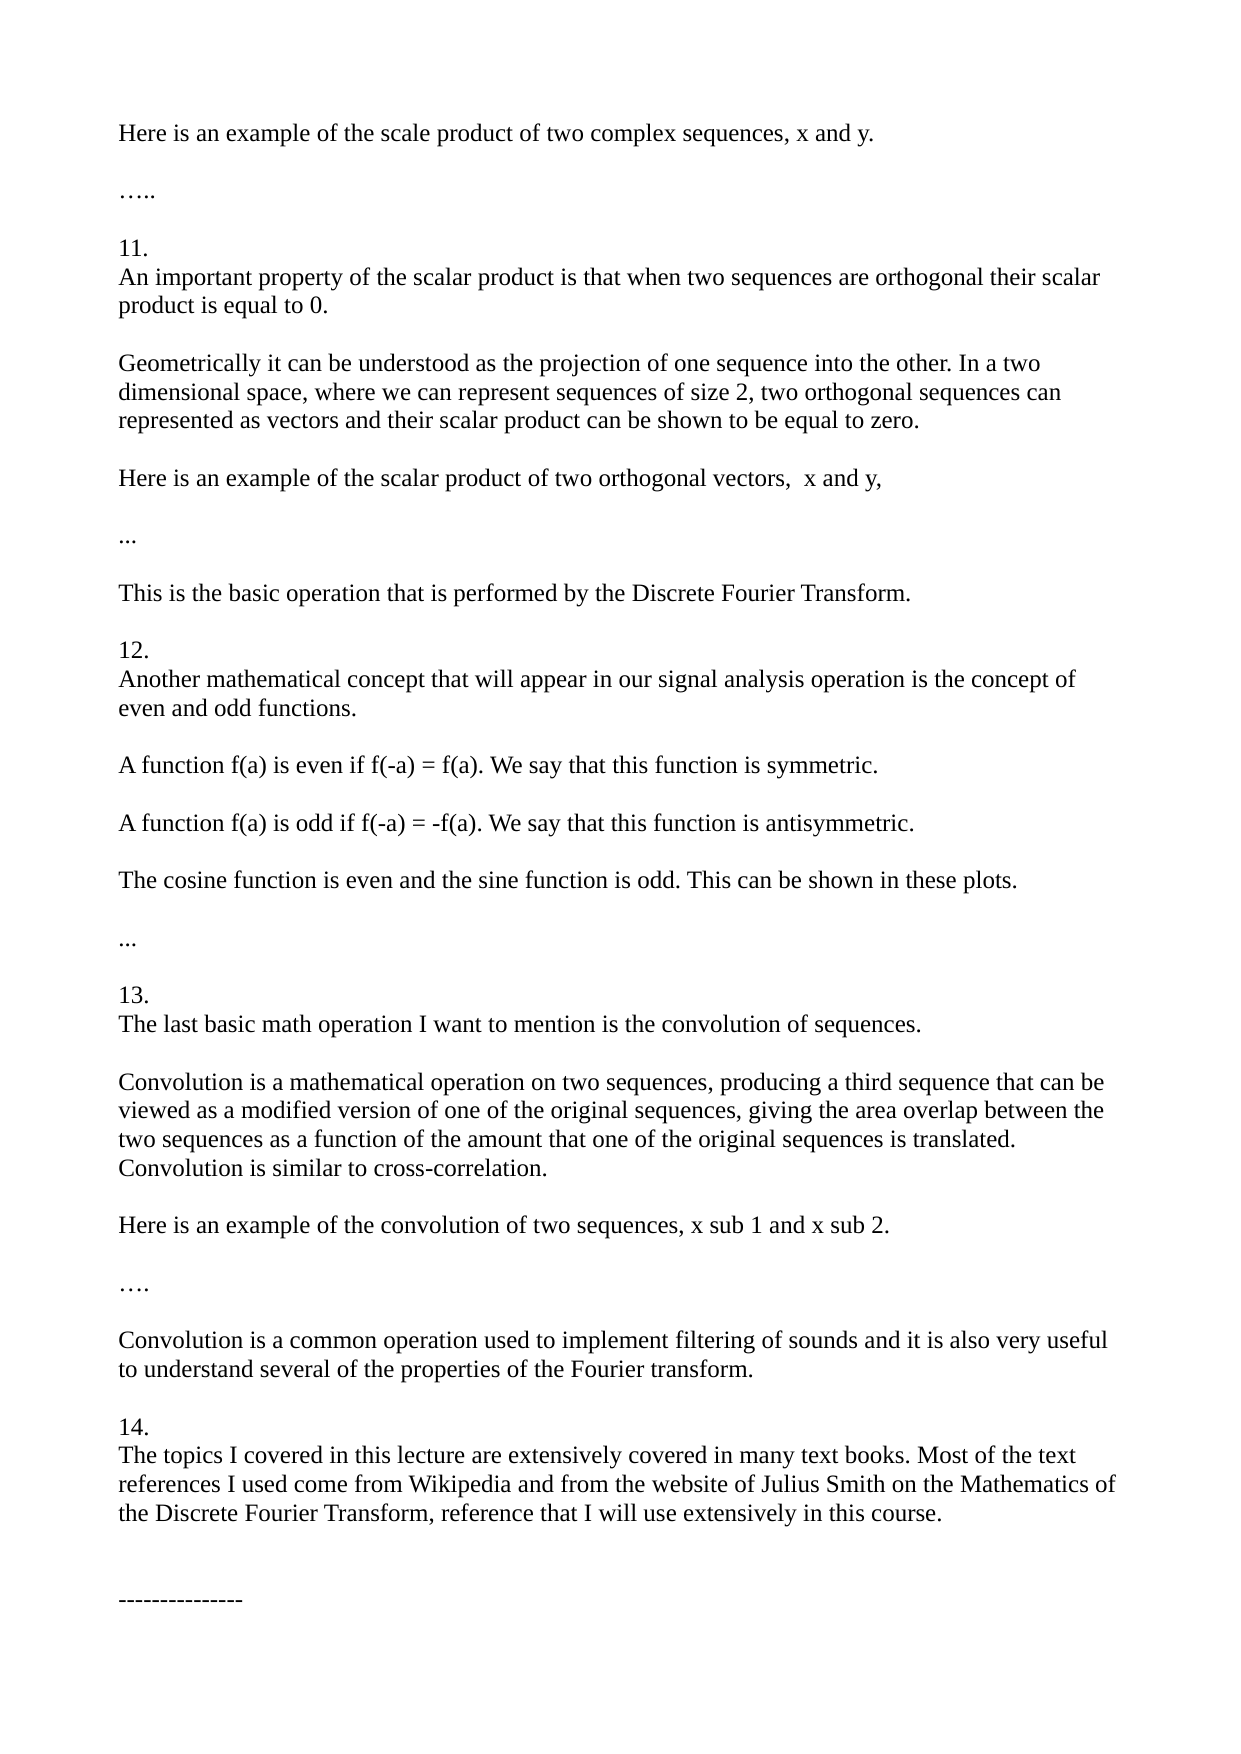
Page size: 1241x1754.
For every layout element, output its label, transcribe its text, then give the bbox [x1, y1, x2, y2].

text This is the basic operation that is performed by the Discrete Fourier Transform. [118, 578, 1122, 607]
text Here is an example of the convolution of two sequences, x sub 1 and x sub 2. [118, 1211, 1122, 1239]
text Geometrically it can be understood as the projection of one sequence into the other. In a two dimensional space, where we can represent sequences of size 2, two orthogonal sequences can represented as vectors and their scalar product can be shown to be equal to zero. [118, 348, 1122, 434]
text The topics I covered in this lecture are extensively covered in many text books. Most of the text references I used come from Wikipedia and from the website of Julius Smith on the Mathematics of the Discrete Fourier Transform, reference that I will use extensively in this course. [118, 1441, 1122, 1527]
text The cosine function is even and the sine function is odd. This can be shown in these plots. [118, 866, 1122, 894]
text 12. [118, 636, 1122, 664]
text Convolution is a common operation used to implement filtering of sounds and it is also very useful to understand several of the properties of the Fourier transform. [118, 1326, 1122, 1383]
text Here is an example of the scale product of two complex sequences, x and y. [118, 118, 1122, 147]
text The last basic math operation I want to mention is the convolution of sequences. [118, 1009, 1122, 1038]
text Convolution is a mathematical operation on two sequences, producing a third sequence that can be viewed as a modified version of one of the original sequences, giving the area overlap between the two sequences as a function of the amount that one of the original sequences is translated. Convolution is similar to cross-correlation. [118, 1067, 1122, 1182]
text Here is an example of the scalar product of two orthogonal vectors, x and y, [118, 463, 1122, 492]
text --------------- [118, 1584, 1122, 1613]
text 11. [118, 233, 1122, 262]
text 13. [118, 981, 1122, 1009]
text An important property of the scalar product is that when two sequences are orthogonal their scalar product is equal to 0. [118, 262, 1122, 319]
text 14. [118, 1412, 1122, 1441]
text A function f(a) is odd if f(-a) = -f(a). We say that this function is antisymmetric. [118, 808, 1122, 837]
text ….. [118, 176, 1122, 204]
text Another mathematical concept that will appear in our signal analysis operation is the concept of even and odd functions. [118, 664, 1122, 722]
text ... [118, 923, 1122, 952]
text ... [118, 521, 1122, 549]
text A function f(a) is even if f(-a) = f(a). We say that this function is symmetric. [118, 751, 1122, 779]
text …. [118, 1268, 1122, 1297]
